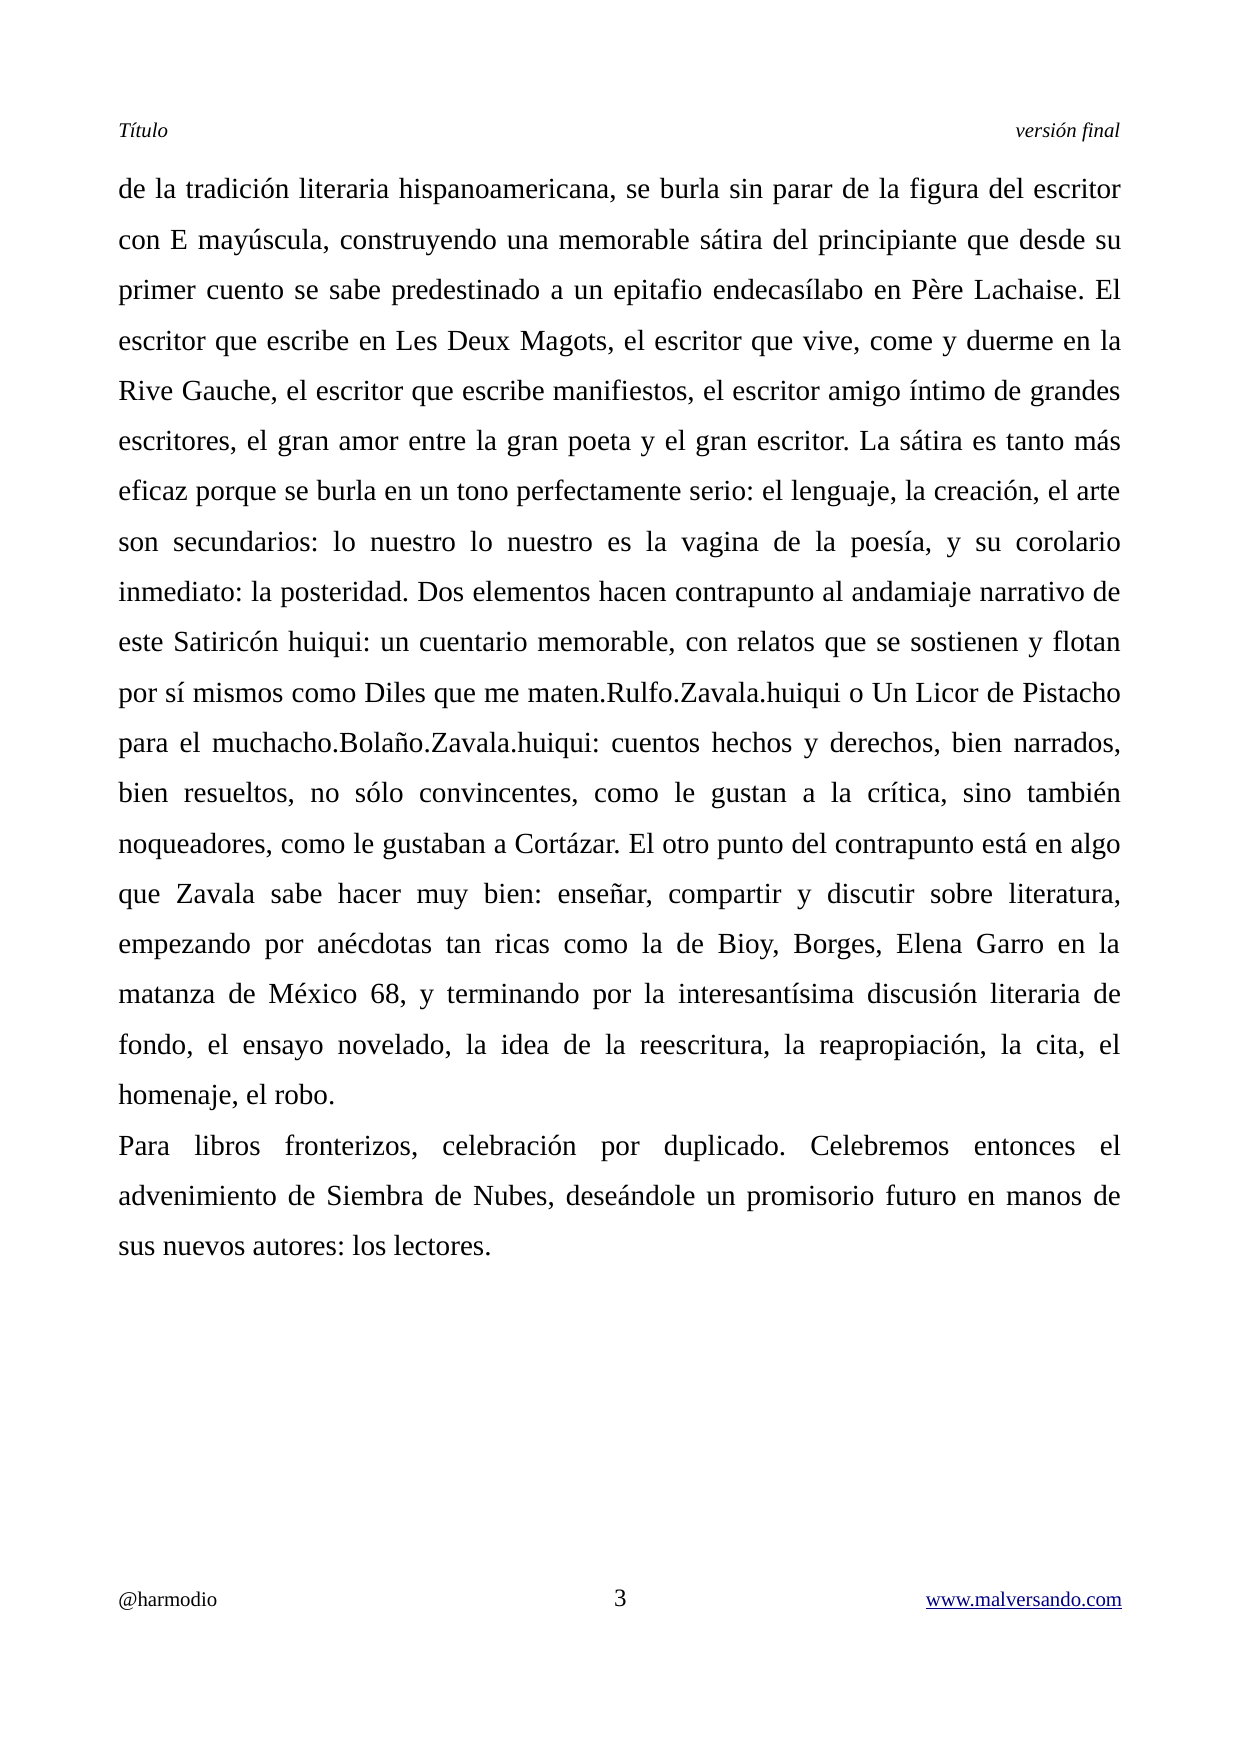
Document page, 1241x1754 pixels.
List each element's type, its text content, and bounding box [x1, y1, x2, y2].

text de la tradición literaria hispanoamericana, se burla sin parar de la figura del escritor con E mayúscula, construyendo una memorable sátira del principiante que desde su primer cuento se sabe predestinado a un epitafio endecasílabo en Père Lachaise. El escritor que escribe en Les Deux Magots, el escritor que vive, come y duerme en la Rive Gauche, el escritor que escribe manifiestos, el escritor amigo íntimo de grandes escritores, el gran amor entre la gran poeta y el gran escritor. La sátira es tanto más eficaz porque se burla en un tono perfectamente serio: el lenguaje, la creación, el arte son secundarios: lo nuestro lo nuestro es la vagina de la poesía, y su corolario inmediato: la posteridad. Dos elementos hacen contrapunto al andamiaje narrativo de este Satiricón huiqui: un cuentario memorable, con relatos que se sostienen y flotan por sí mismos como Diles que me maten.Rulfo.Zavala.huiqui o Un Licor de Pistacho para el muchacho.Bolaño.Zavala.huiqui: cuentos hechos y derechos, bien narrados, bien resueltos, no sólo convincentes, como le gustan a la crítica, sino también noqueadores, como le gustaban a Cortázar. El otro punto del contrapunto está en algo que Zavala sabe hacer muy bien: enseñar, compartir y discutir sobre literatura, empezando por anécdotas tan ricas como la de Bioy, Borges, Elena Garro en la matanza de México 68, y terminando por la interesantísima discusión literaria de fondo, el ensayo novelado, la idea de la reescritura, la reapropiación, la cita, el homenaje, el robo. [118, 172, 1122, 1111]
text Para libros fronterizos, celebración por duplicado. Celebremos entonces el advenimiento de Siembra de Nubes, deseándole un promisorio futuro en manos de sus nuevos autores: los lectores. [118, 1128, 1122, 1262]
